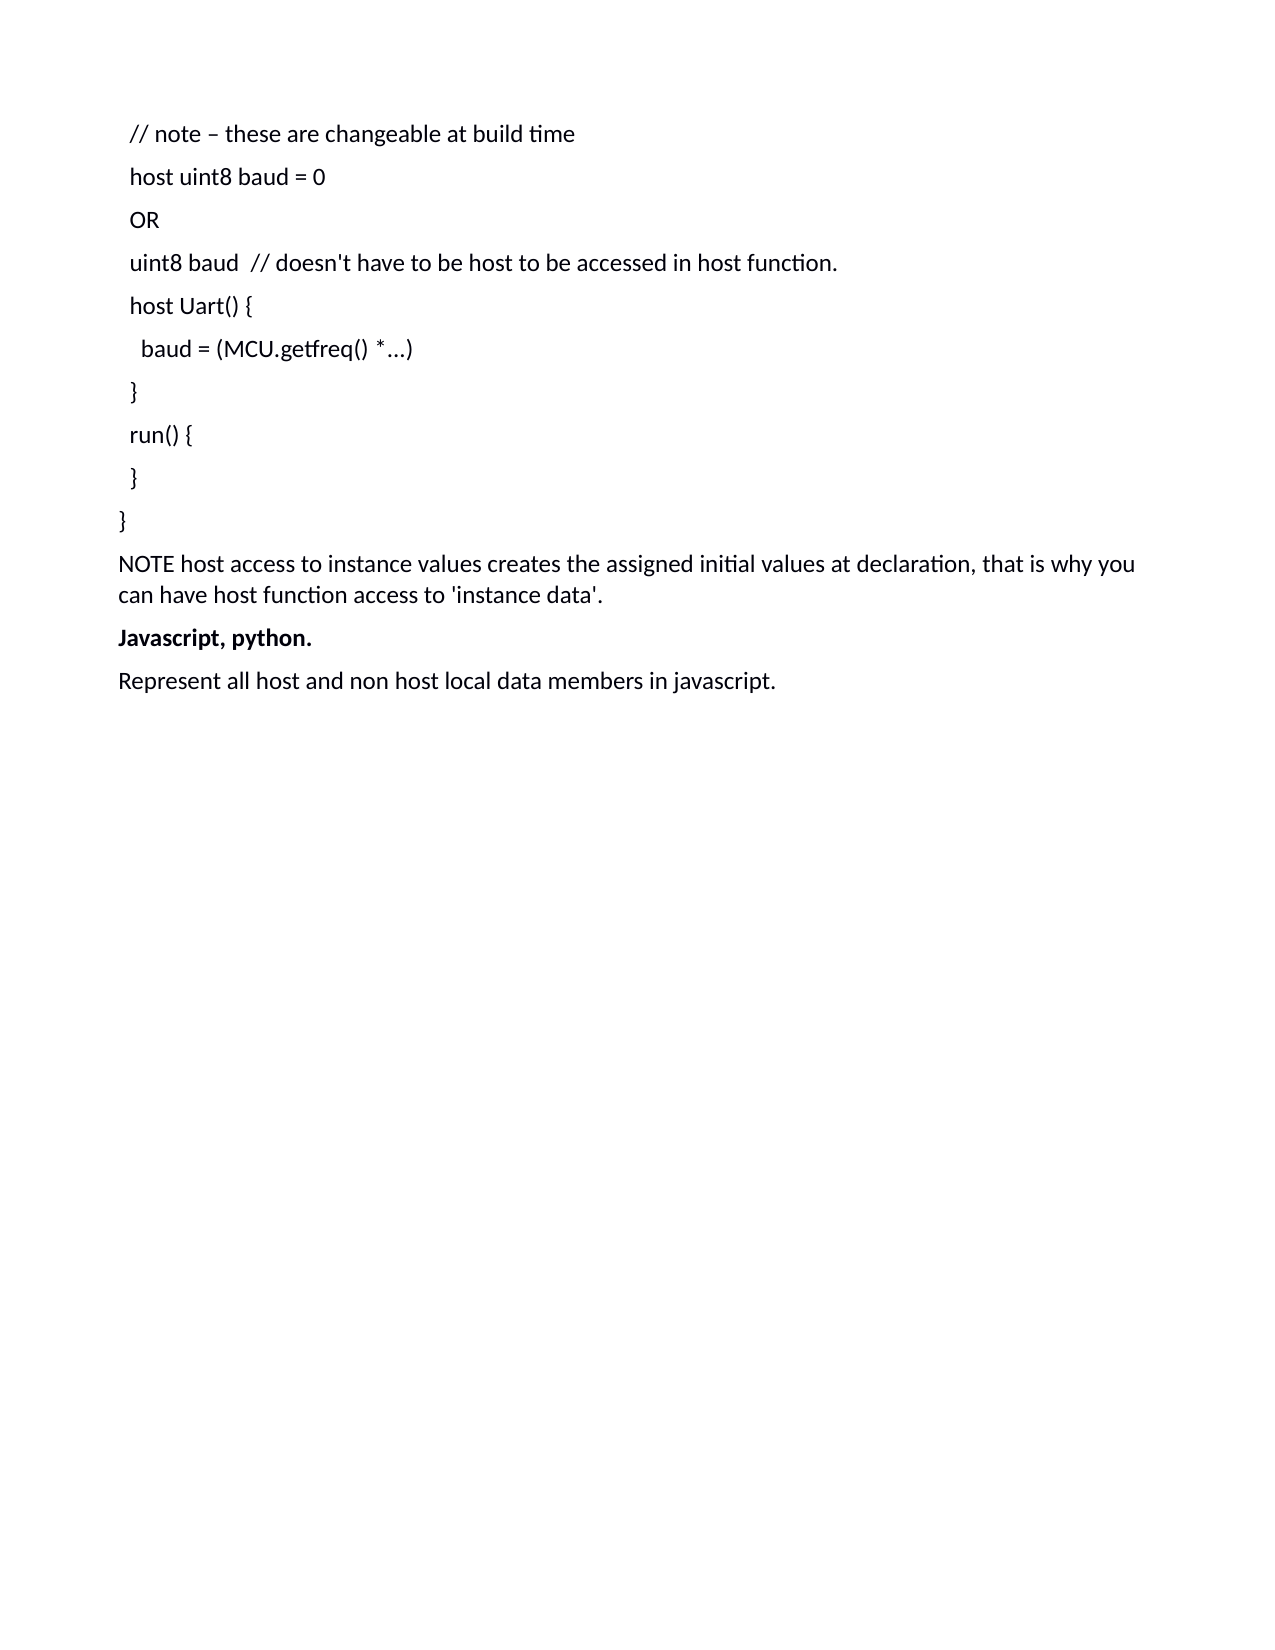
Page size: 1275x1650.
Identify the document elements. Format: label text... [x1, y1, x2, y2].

text host Uart() { [118, 290, 1157, 321]
text } [118, 462, 1157, 493]
text Javascript, python. [118, 622, 1157, 652]
text baud = (MCU.getfreq() *...) [118, 333, 1157, 364]
text // note – these are changeable at build time [118, 118, 1157, 149]
text NOTE host access to instance values creates the assigned initial values at declaration, that is why you can have host function access to 'instance data'. [118, 548, 1157, 609]
text run() { [118, 419, 1157, 450]
text } [118, 505, 1157, 536]
text OR [118, 204, 1157, 235]
text host uint8 baud = 0 [118, 161, 1157, 192]
text uint8 baud // doesn't have to be host to be accessed in host function. [118, 247, 1157, 278]
text } [118, 376, 1157, 407]
text Represent all host and non host local data members in javascript. [118, 665, 1157, 695]
